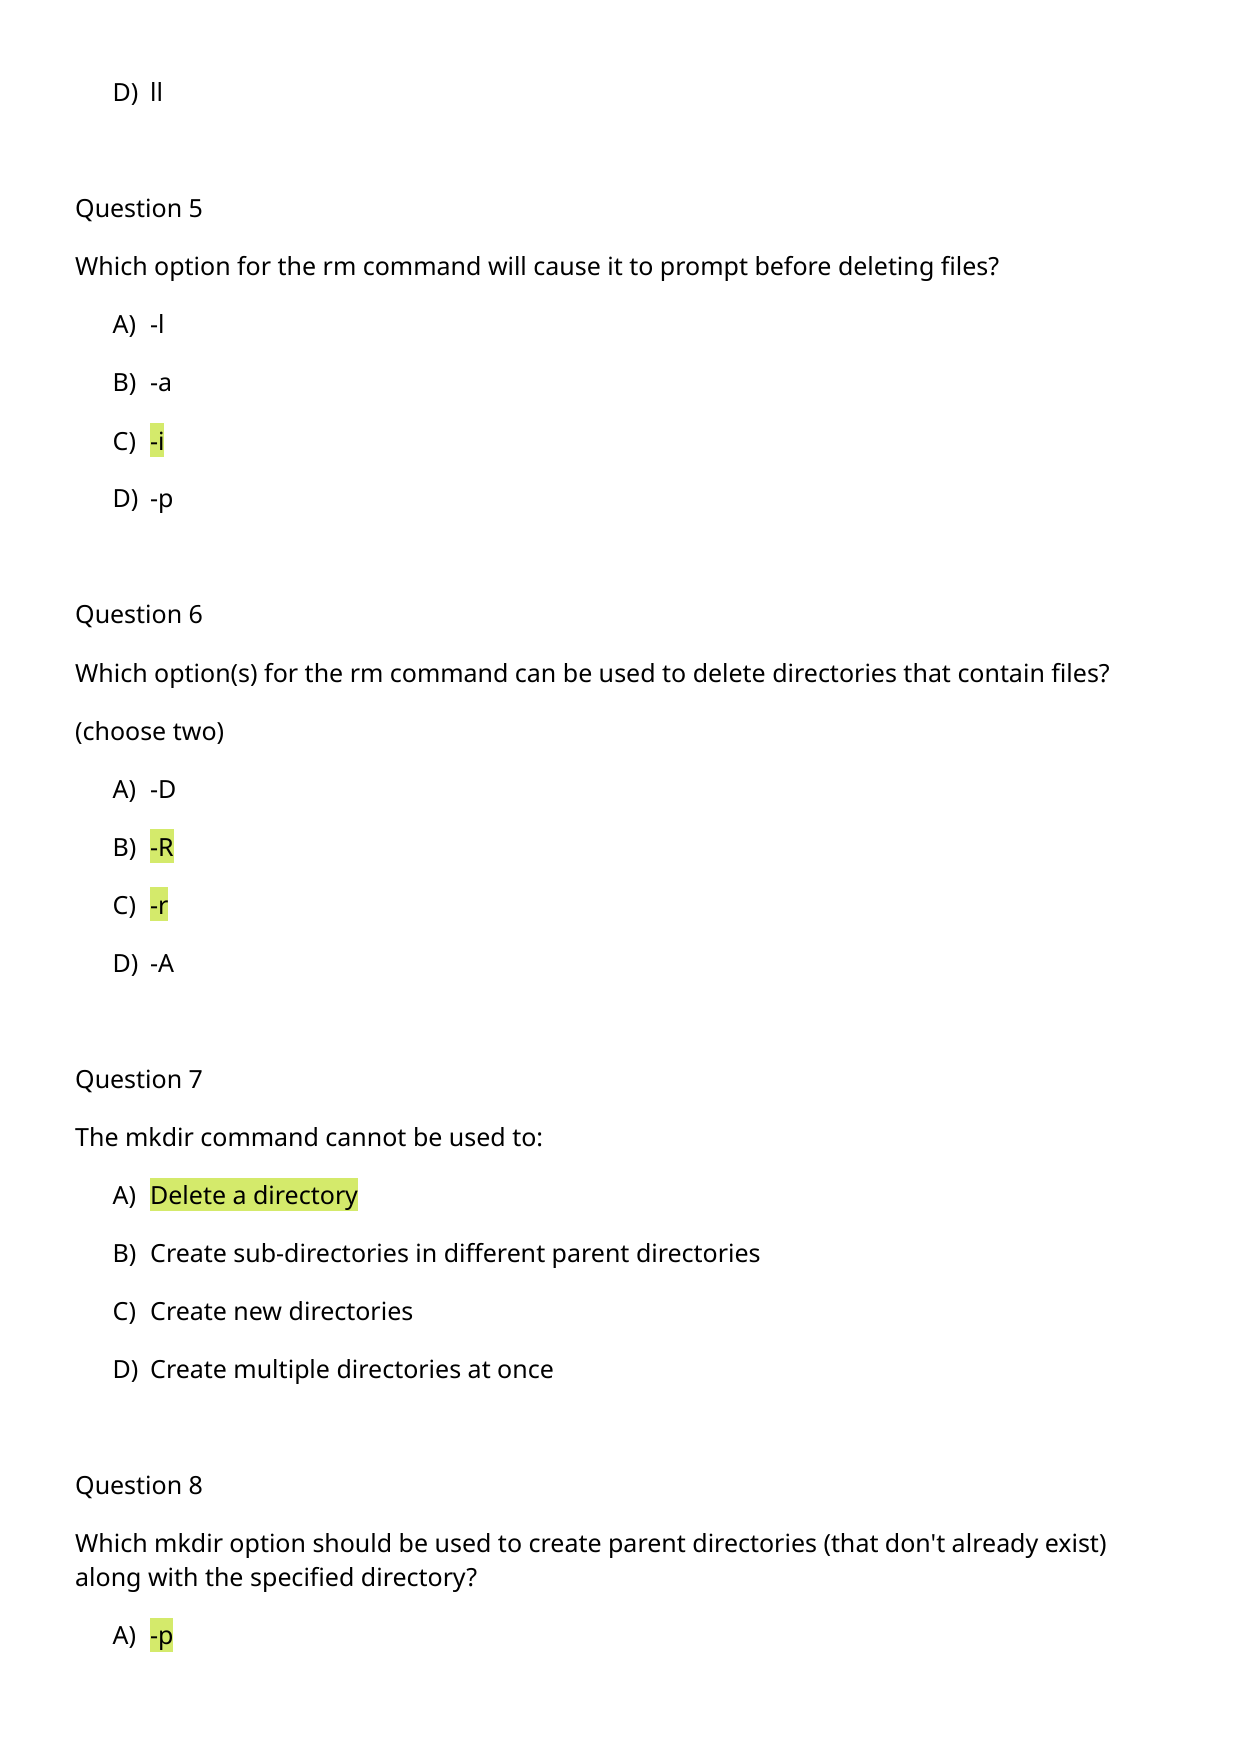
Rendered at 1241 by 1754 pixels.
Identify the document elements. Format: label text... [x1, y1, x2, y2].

text Which mkdir option should be used to create parent directories (that don't already exist) along with the specified directory? [75, 1526, 1165, 1594]
text Question 7 [75, 1061, 1165, 1095]
text Question 8 [75, 1467, 1165, 1502]
list ll [112, 75, 1165, 109]
list Create new directories [112, 1293, 1165, 1327]
text (choose two) [75, 713, 1165, 747]
list -D [112, 771, 1165, 805]
text The mkdir command cannot be used to: [75, 1119, 1165, 1153]
text Which option(s) for the rm command can be used to delete directories that contain files? [75, 655, 1165, 689]
list -A [112, 945, 1165, 979]
list -p [112, 481, 1165, 515]
list -i [112, 423, 1165, 457]
list -a [112, 365, 1165, 399]
text Question 5 [75, 191, 1165, 225]
list -R [112, 829, 1165, 863]
text Question 6 [75, 597, 1165, 631]
list Delete a directory [112, 1177, 1165, 1211]
list -p [112, 1618, 1165, 1652]
list Create multiple directories at once [112, 1351, 1165, 1386]
list -r [112, 887, 1165, 921]
list Create sub-directories in different parent directories [112, 1235, 1165, 1269]
text Which option for the rm command will cause it to prompt before deleting files? [75, 249, 1165, 283]
list -l [112, 307, 1165, 341]
